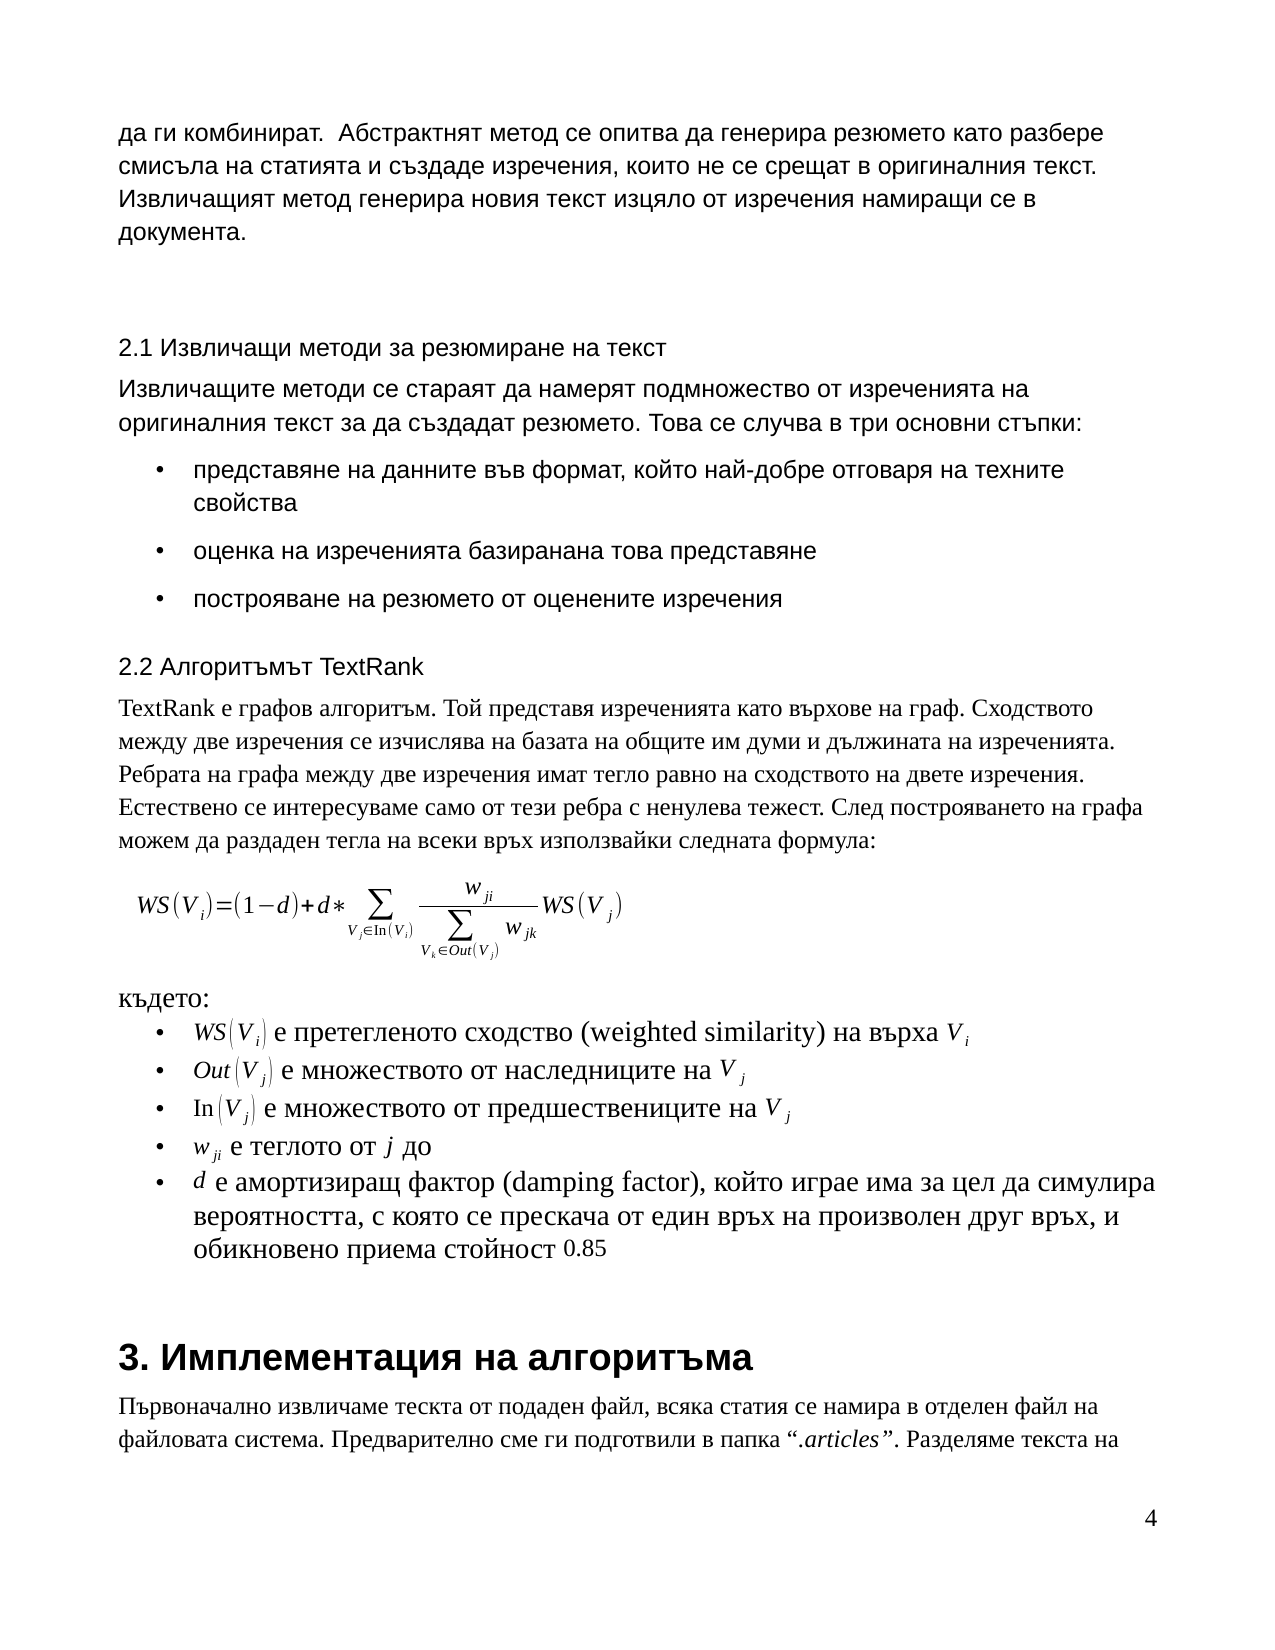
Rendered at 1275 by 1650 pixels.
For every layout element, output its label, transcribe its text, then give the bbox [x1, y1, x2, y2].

text където: [118, 980, 1157, 1014]
subtitle 2.2 Алгоритъмът TextRank [118, 652, 1157, 681]
list оценка на изреченията базиранана това представяне [156, 536, 1157, 565]
list е амортизиращ фактор (damping factor), който играе има за цел да симулира вероятността, с която се прескача от един връх на произволен друг връх, и обикновено приема стойност [156, 1164, 1157, 1265]
text да ги комбинират. Абстрактнят метод се опитва да генерира резюмето като разбере смисъла на статията и създаде изречения, които не се срещат в оригиналния текст. Извличащият метод генерира новия текст изцяло от изречения намиращи се в документа. [118, 118, 1157, 246]
list представяне на данните във формат, който най-добре отговаря на техните свойства [156, 455, 1157, 517]
list е претегленото сходство (weighted similarity) на върха [156, 1014, 1157, 1052]
list е множеството от наследниците на [156, 1052, 1157, 1090]
list е множеството от предшествениците на [156, 1090, 1157, 1128]
list построяване на резюмето от оценените изречения [156, 583, 1157, 612]
subtitle 3. Имплементация на алгоритъма [118, 1335, 1157, 1379]
text Първоначално извличаме тескта от подаден файл, всяка статия се намира в отделен файл на файловата система. Предварително сме ги подготвили в папка “.articles”. Разделяме текста на [118, 1391, 1157, 1453]
text TextRank е графов алгоритъм. Той представя изреченията като върхове на граф. Сходството между две изречения се изчислява на базата на общите им думи и дължината на изреченията. Ребрата на графа между две изречения имат тегло равно на сходството на двете изречения. Естествено се интересуваме само от тези ребра с ненулева тежест. След построяването на графа можем да раздаден тегла на всеки връх използвайки следната формула: [118, 693, 1157, 854]
subtitle 2.1 Извличащи методи за резюмиране на текст [118, 333, 1157, 362]
text Извличащите методи се стараят да намерят подмножество от изреченията на оригиналния текст за да създадат резюмето. Това се случва в три основни стъпки: [118, 374, 1157, 436]
list е теглото от до [156, 1128, 1157, 1164]
